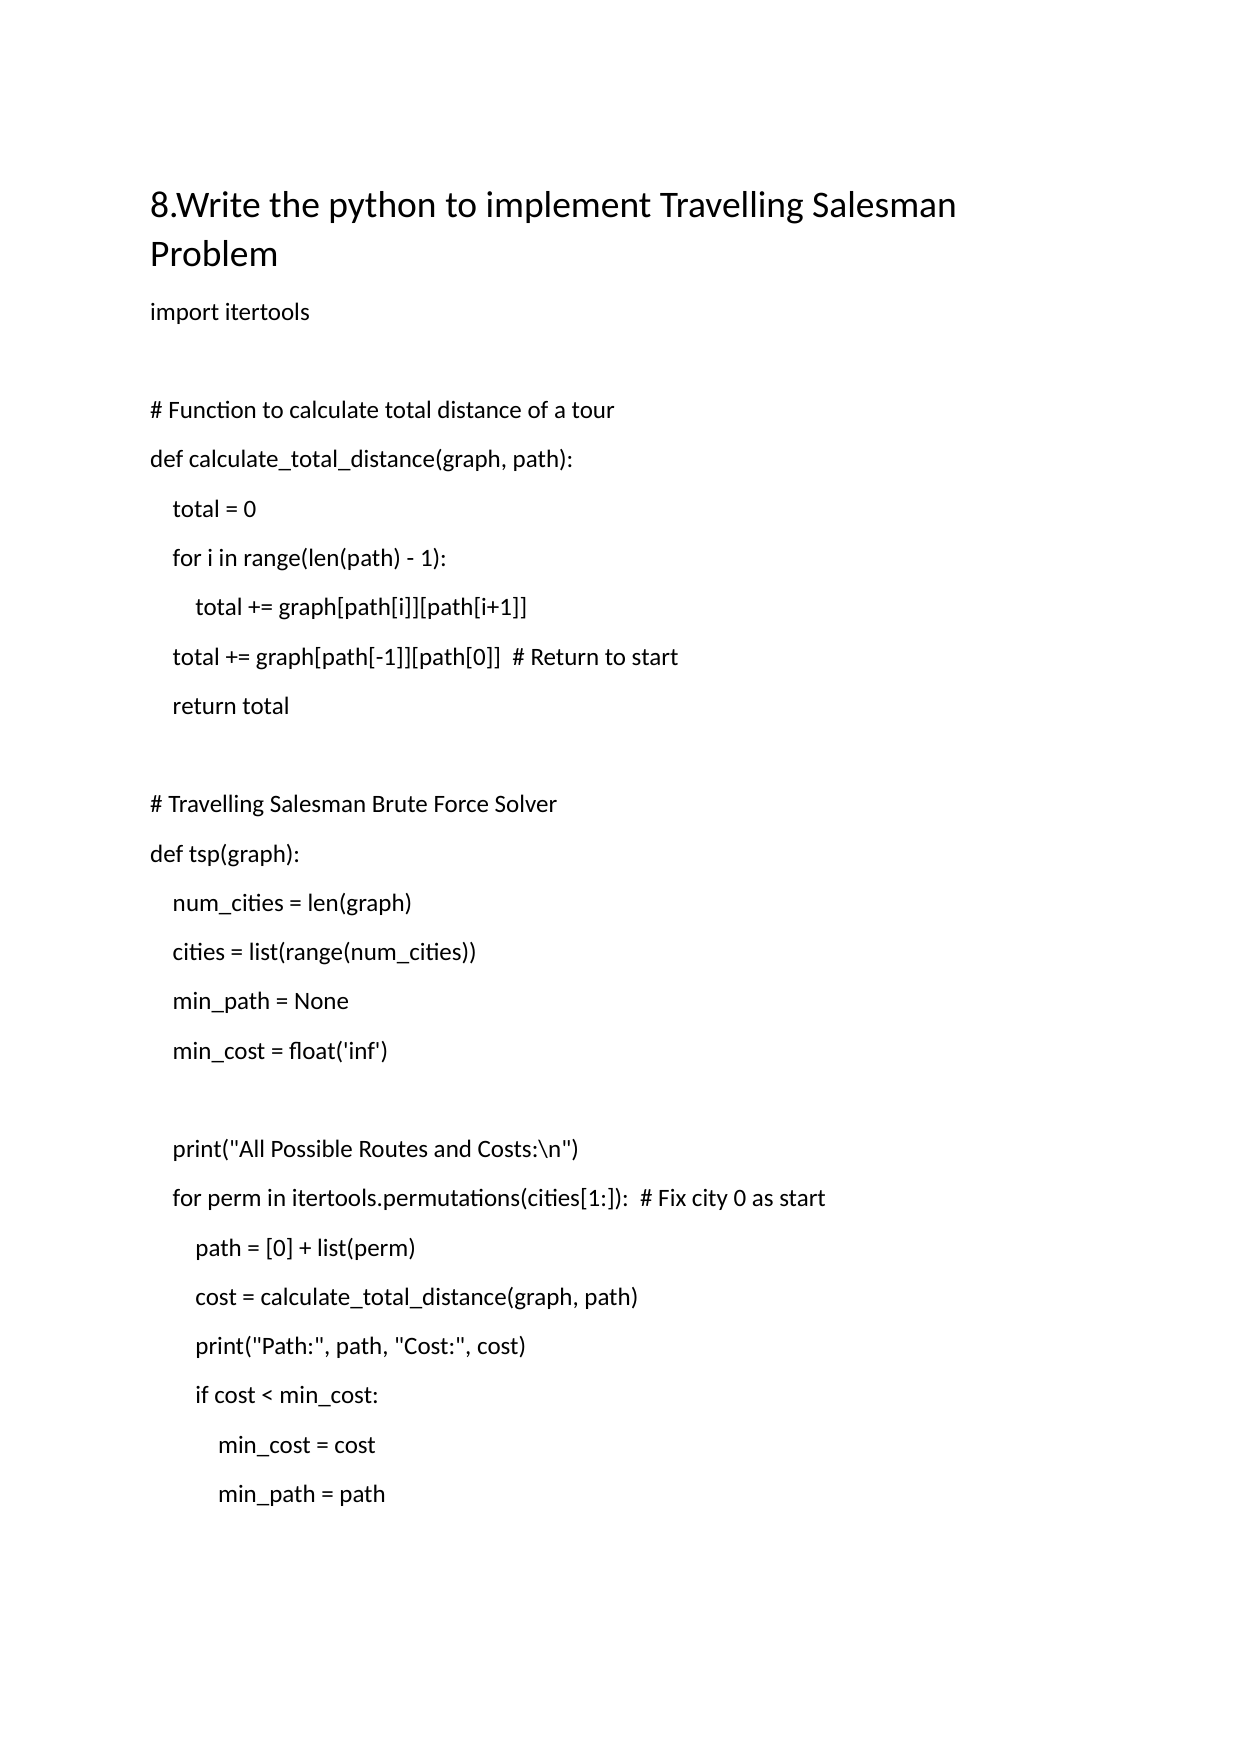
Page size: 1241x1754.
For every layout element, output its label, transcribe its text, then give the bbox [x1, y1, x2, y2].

text import itertools [150, 296, 1090, 326]
text cities = list(range(num_cities)) [150, 936, 1090, 967]
text print("All Possible Routes and Costs:\n") [150, 1133, 1090, 1164]
text num_cities = len(graph) [150, 887, 1090, 917]
text for i in range(len(path) - 1): [150, 542, 1090, 573]
text min_cost = float('inf') [150, 1035, 1090, 1065]
text for perm in itertools.permutations(cities[1:]): # Fix city 0 as start [150, 1183, 1090, 1213]
text def tsp(graph): [150, 838, 1090, 868]
text # Function to calculate total distance of a tour [150, 394, 1090, 425]
text min_path = path [150, 1478, 1090, 1509]
text return total [150, 690, 1090, 720]
text path = [0] + list(perm) [150, 1232, 1090, 1262]
text total += graph[path[i]][path[i+1]] [150, 591, 1090, 622]
text total = 0 [150, 493, 1090, 523]
text 8.Write the python to implement Travelling Salesman Problem [150, 150, 1090, 276]
text # Travelling Salesman Brute Force Solver [150, 788, 1090, 819]
text if cost < min_cost: [150, 1380, 1090, 1410]
text min_cost = cost [150, 1429, 1090, 1459]
text min_path = None [150, 986, 1090, 1016]
text cost = calculate_total_distance(graph, path) [150, 1281, 1090, 1312]
text total += graph[path[-1]][path[0]] # Return to start [150, 641, 1090, 671]
text def calculate_total_distance(graph, path): [150, 443, 1090, 474]
text print("Path:", path, "Cost:", cost) [150, 1330, 1090, 1361]
